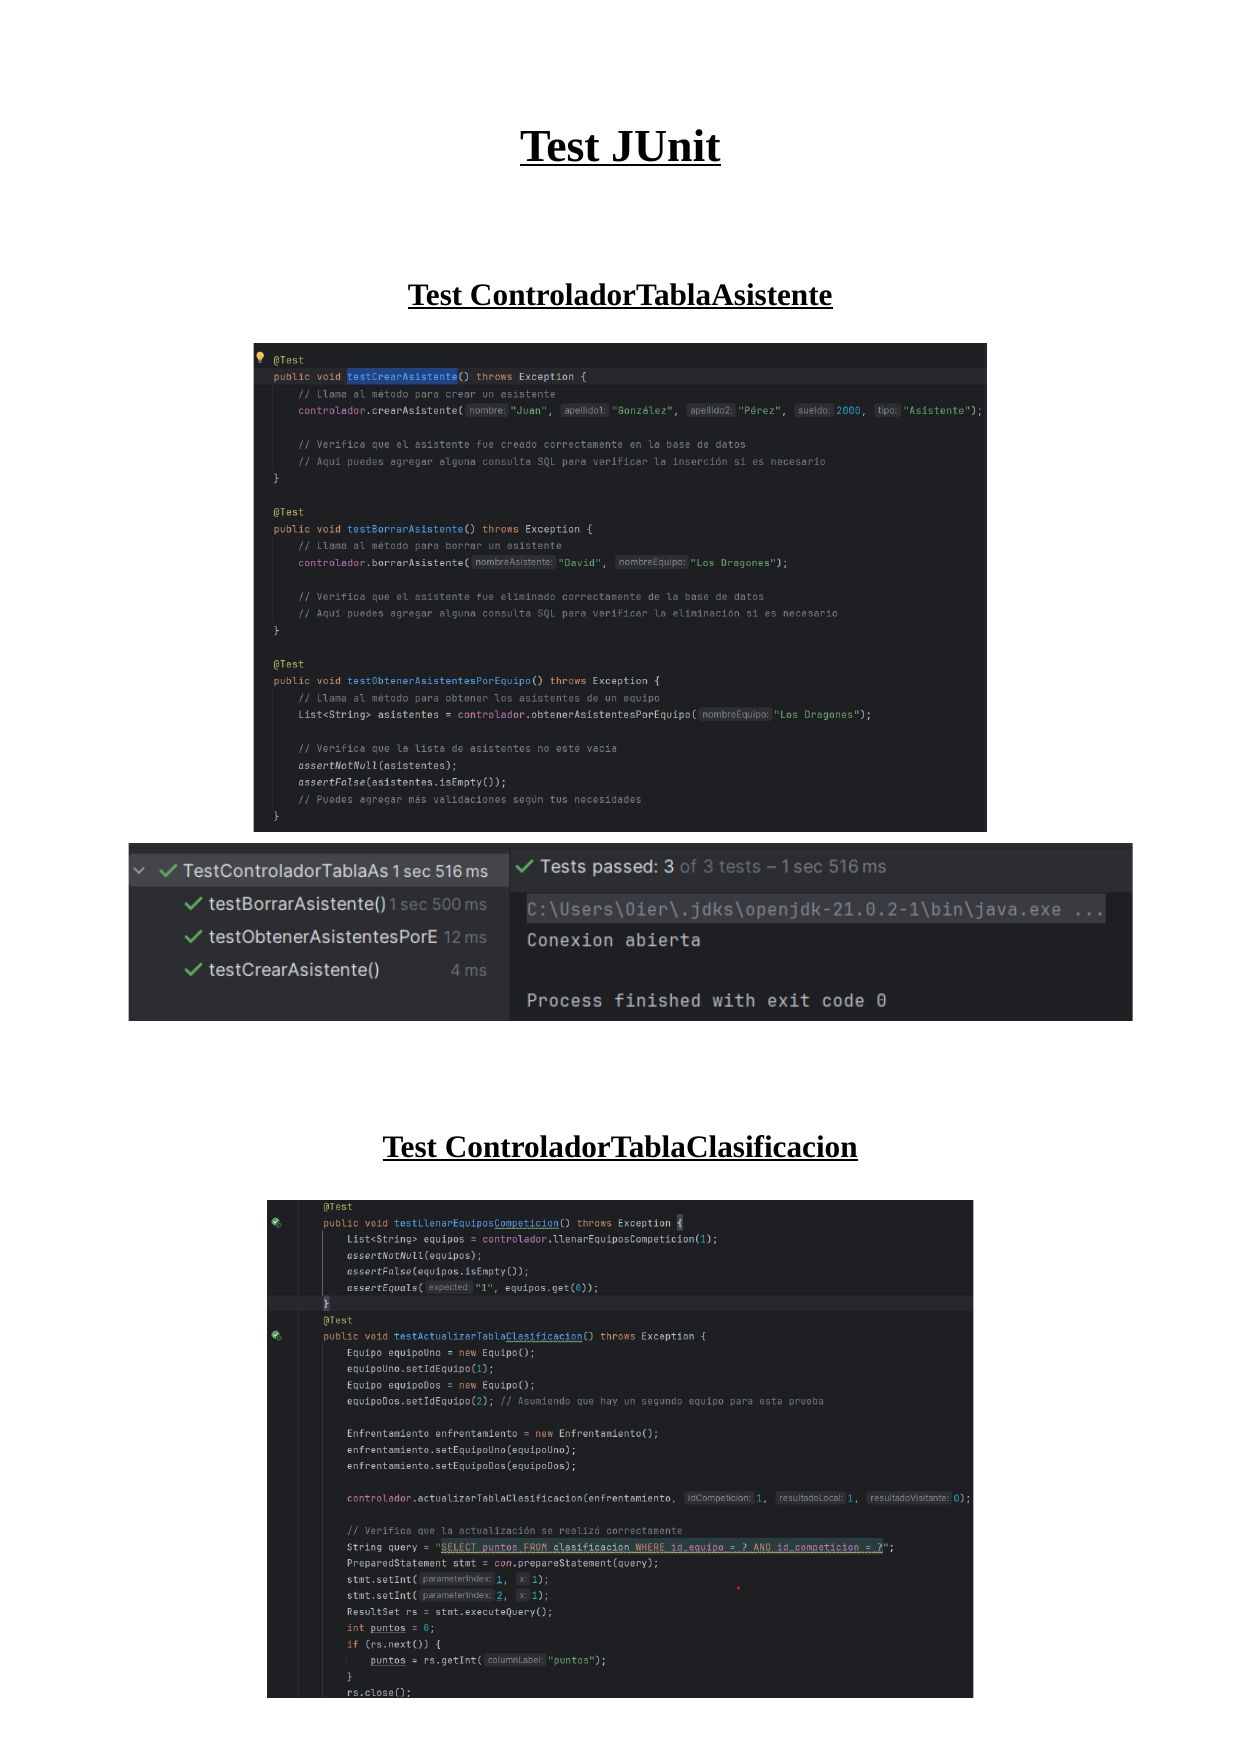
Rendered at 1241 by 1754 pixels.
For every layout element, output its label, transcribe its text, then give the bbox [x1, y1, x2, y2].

text Test ControladorTablaAsistente [118, 276, 1122, 312]
picture [253, 343, 987, 832]
text Test ControladorTablaClasificacion [118, 1128, 1122, 1164]
text Test JUnit [118, 118, 1122, 171]
picture [267, 1200, 974, 1698]
picture [128, 843, 1133, 1021]
